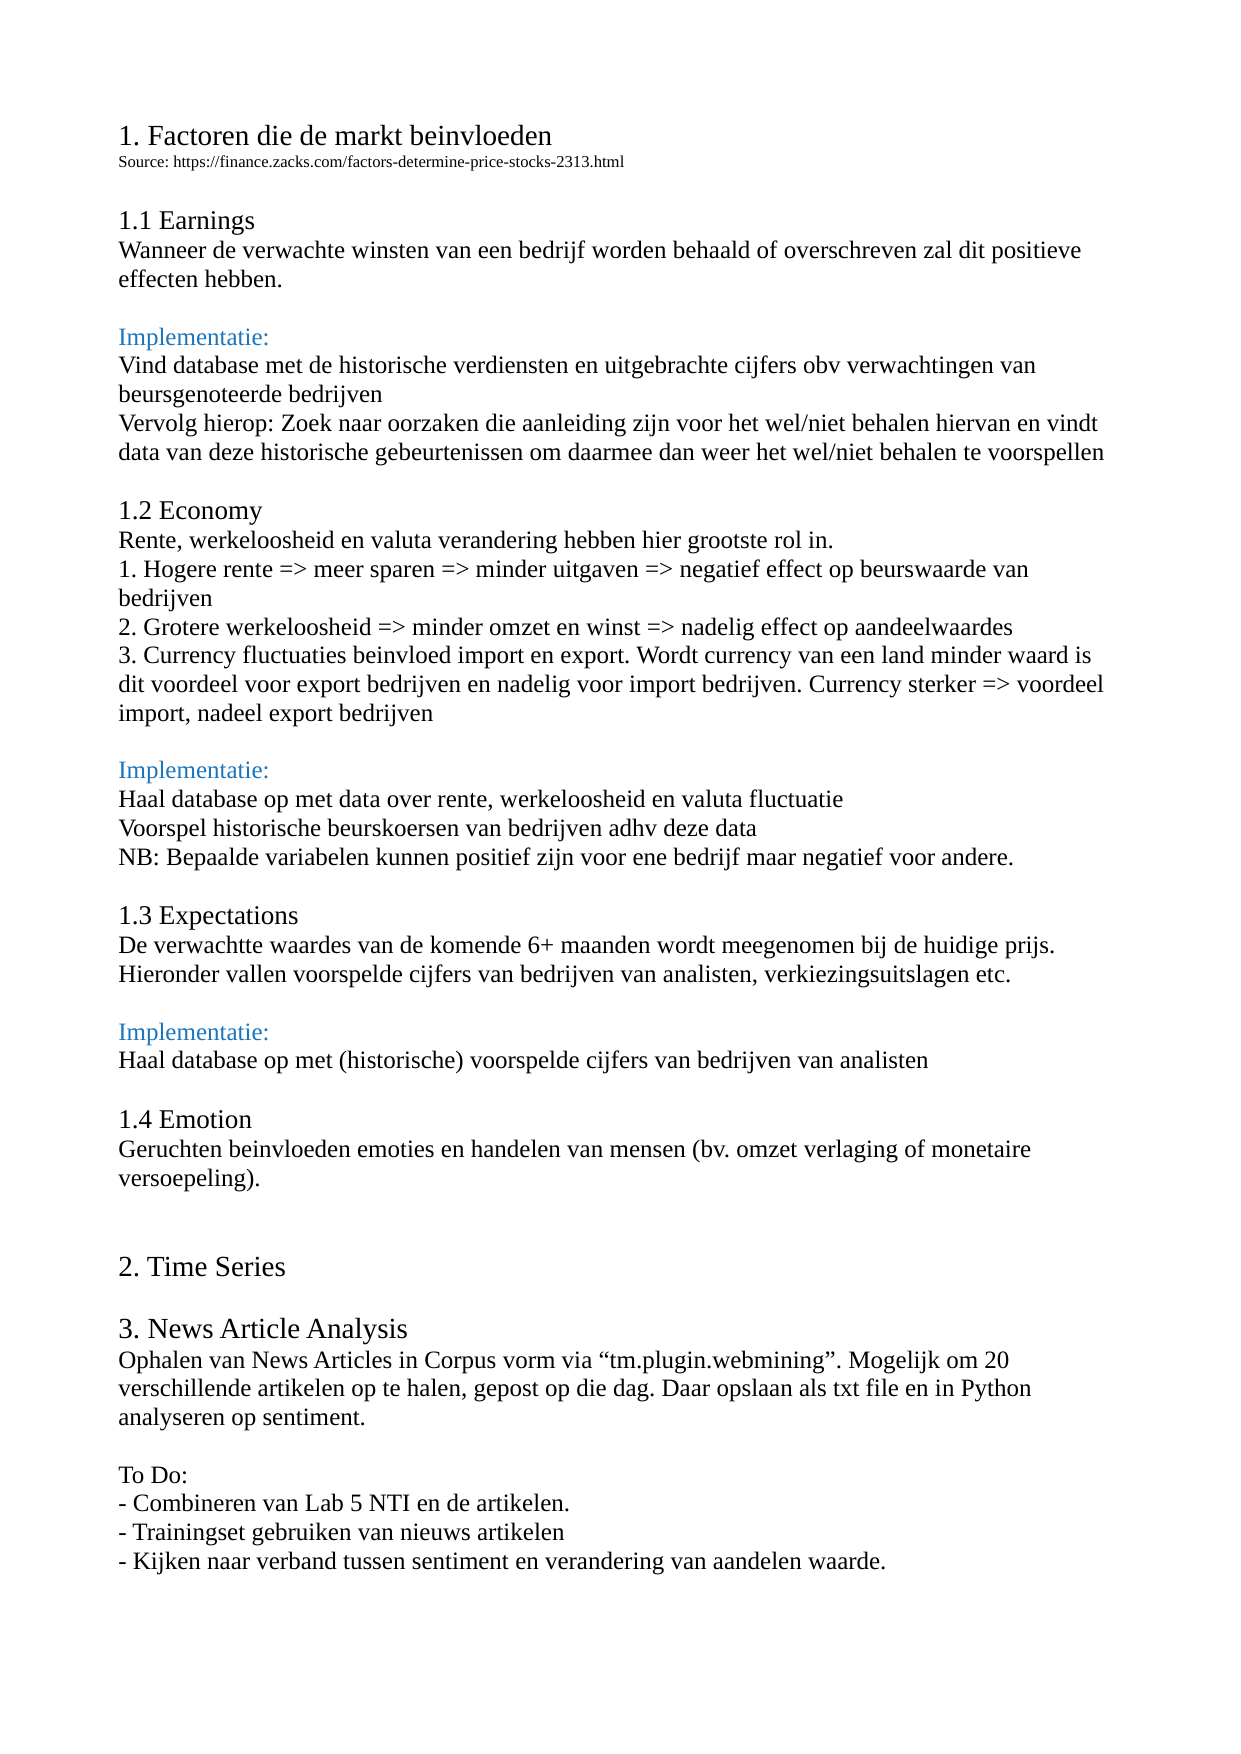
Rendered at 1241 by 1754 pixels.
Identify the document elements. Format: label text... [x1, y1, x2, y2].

text 1. Hogere rente => meer sparen => minder uitgaven => negatief effect op beurswaarde van bedrijven [118, 554, 1122, 612]
text De verwachtte waardes van de komende 6+ maanden wordt meegenomen bij de huidige prijs. Hieronder vallen voorspelde cijfers van bedrijven van analisten, verkiezingsuitslagen etc. [118, 930, 1122, 988]
text Implementatie: [118, 322, 1122, 351]
text 2. Time Series [118, 1249, 1122, 1282]
text 1.1 Earnings [118, 204, 1122, 236]
text Vervolg hierop: Zoek naar oorzaken die aanleiding zijn voor het wel/niet behalen hiervan en vindt data van deze historische gebeurtenissen om daarmee dan weer het wel/niet behalen te voorspellen [118, 408, 1122, 466]
text Rente, werkeloosheid en valuta verandering hebben hier grootste rol in. [118, 525, 1122, 554]
text Implementatie: [118, 755, 1122, 784]
text 2. Grotere werkeloosheid => minder omzet en winst => nadelig effect op aandeelwaardes [118, 612, 1122, 640]
text Wanneer de verwachte winsten van een bedrijf worden behaald of overschreven zal dit positieve effecten hebben. [118, 236, 1122, 293]
text 1.4 Emotion [118, 1103, 1122, 1134]
text Vind database met de historische verdiensten en uitgebrachte cijfers obv verwachtingen van beursgenoteerde bedrijven [118, 351, 1122, 408]
text - Combineren van Lab 5 NTI en de artikelen. [118, 1488, 1122, 1517]
text Source: https://finance.zacks.com/factors-determine-price-stocks-2313.html [118, 152, 1122, 171]
text Haal database op met data over rente, werkeloosheid en valuta fluctuatie [118, 784, 1122, 813]
text Ophalen van News Articles in Corpus vorm via “tm.plugin.webmining”. Mogelijk om 20 verschillende artikelen op te halen, gepost op die dag. Daar opslaan als txt file en in Python analyseren op sentiment. [118, 1345, 1122, 1431]
text Implementatie: [118, 1017, 1122, 1045]
text 3. Currency fluctuaties beinvloed import en export. Wordt currency van een land minder waard is dit voordeel voor export bedrijven en nadelig voor import bedrijven. Currency sterker => voordeel import, nadeel export bedrijven [118, 640, 1122, 727]
text - Kijken naar verband tussen sentiment en verandering van aandelen waarde. [118, 1546, 1122, 1575]
text Geruchten beinvloeden emoties en handelen van mensen (bv. omzet verlaging of monetaire versoepeling). [118, 1134, 1122, 1191]
text To Do: [118, 1460, 1122, 1488]
text NB: Bepaalde variabelen kunnen positief zijn voor ene bedrijf maar negatief voor andere. [118, 842, 1122, 870]
text Voorspel historische beurskoersen van bedrijven adhv deze data [118, 813, 1122, 842]
text 1. Factoren die de markt beinvloeden [118, 118, 1122, 152]
text Haal database op met (historische) voorspelde cijfers van bedrijven van analisten [118, 1045, 1122, 1074]
text - Trainingset gebruiken van nieuws artikelen [118, 1517, 1122, 1546]
text 1.2 Economy [118, 494, 1122, 525]
text 1.3 Expectations [118, 899, 1122, 930]
text 3. News Article Analysis [118, 1311, 1122, 1345]
